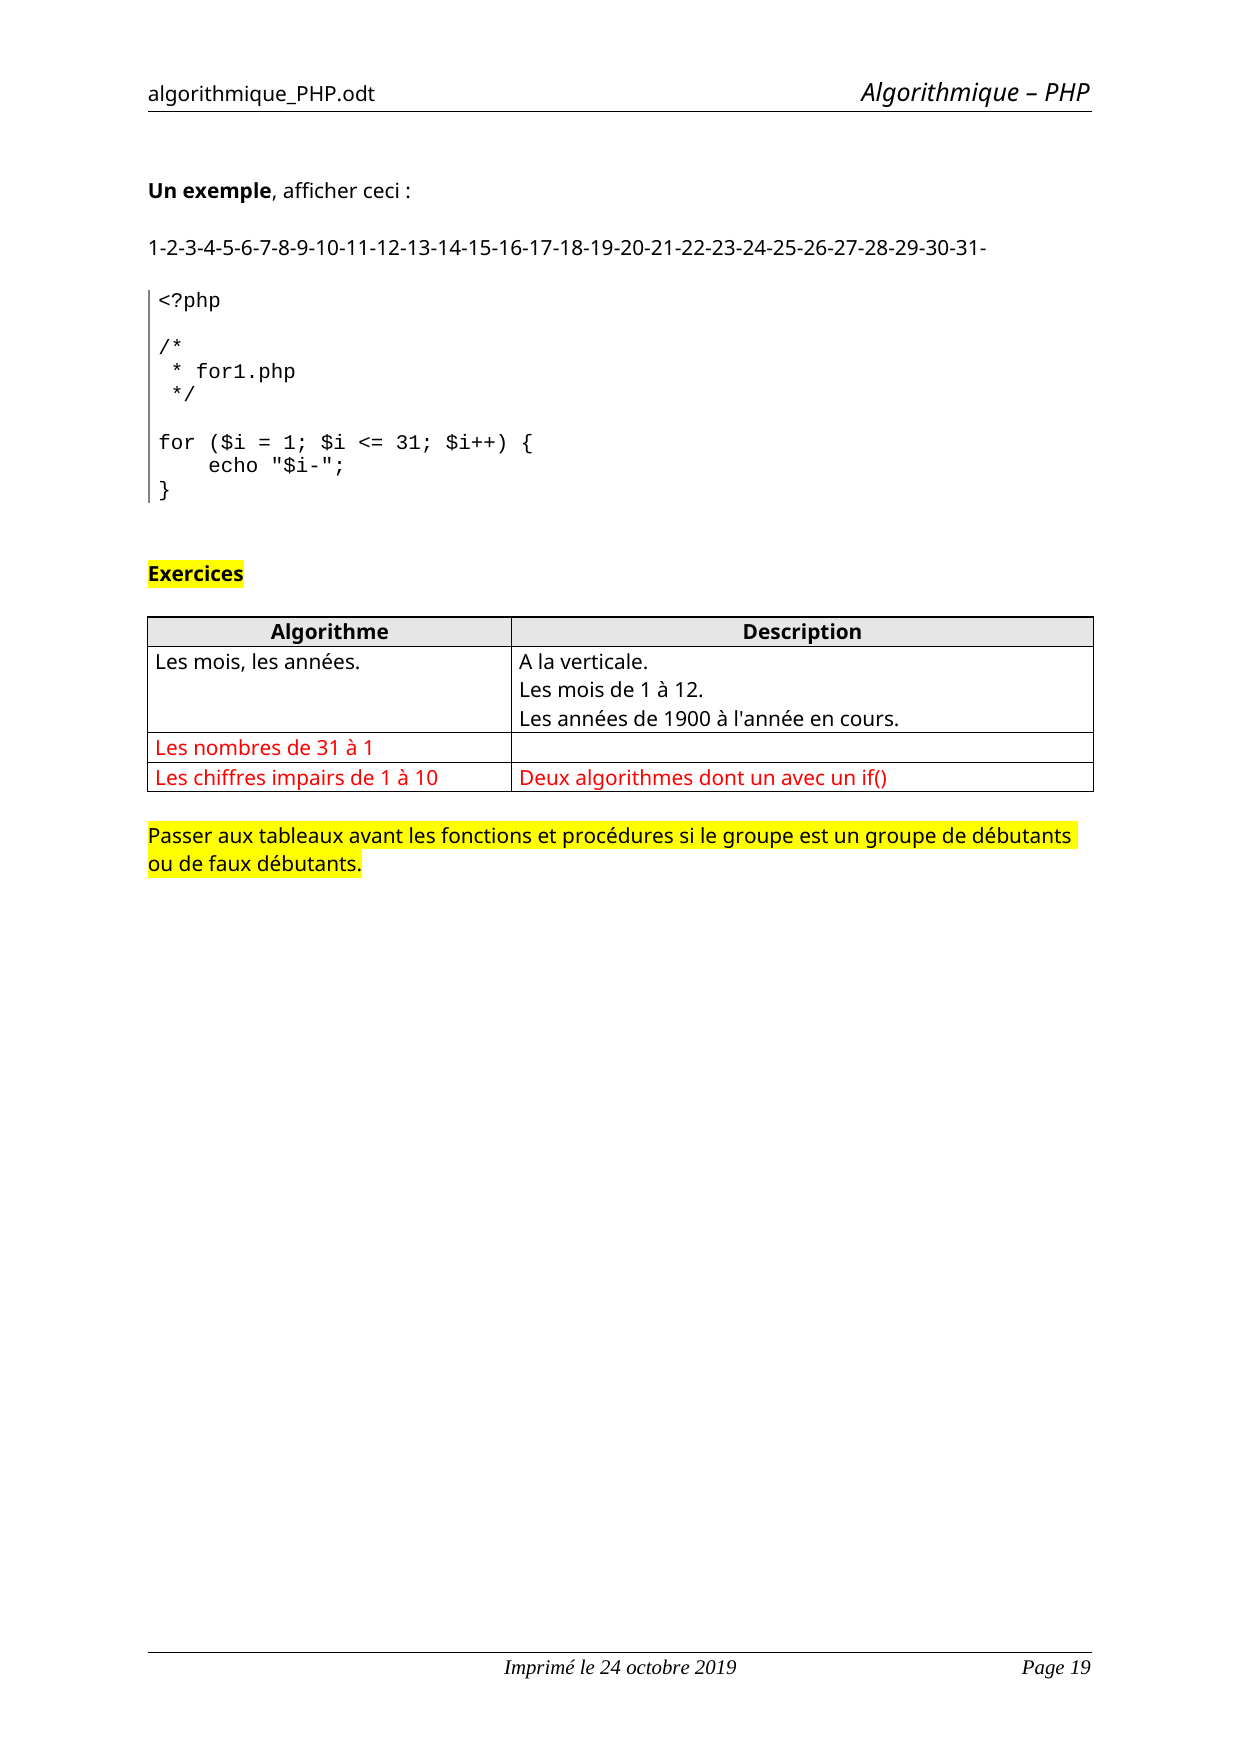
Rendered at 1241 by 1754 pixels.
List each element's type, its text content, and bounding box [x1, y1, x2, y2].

text <?php [150, 290, 1092, 313]
table_header Algorithme [148, 618, 511, 646]
text echo "$i-"; [150, 455, 1092, 479]
table_cell Les mois, les années. [148, 647, 511, 732]
text Exercices [148, 559, 1092, 588]
table_cell [512, 733, 1093, 762]
table_cell Deux algorithmes dont un avec un if() [512, 763, 1093, 791]
text Un exemple, afficher ceci : [148, 176, 1092, 204]
text for ($i = 1; $i <= 31; $i++) { [150, 432, 1092, 455]
text Passer aux tableaux avant les fonctions et procédures si le groupe est un groupe de débutants ou de faux débutants. [148, 821, 1092, 878]
table_cell Les nombres de 31 à 1 [148, 733, 511, 762]
text */ [150, 384, 1092, 408]
text /* [150, 337, 1092, 361]
text * for1.php [150, 361, 1092, 384]
table_cell Les chiffres impairs de 1 à 10 [148, 763, 511, 791]
text } [150, 479, 1092, 503]
table_cell A la verticale. Les mois de 1 à 12. Les années de 1900 à l'année en cours. [512, 647, 1093, 732]
text 1-2-3-4-5-6-7-8-9-10-11-12-13-14-15-16-17-18-19-20-21-22-23-24-25-26-27-28-29-30-31- [148, 233, 1092, 261]
table_header Description [512, 618, 1093, 646]
